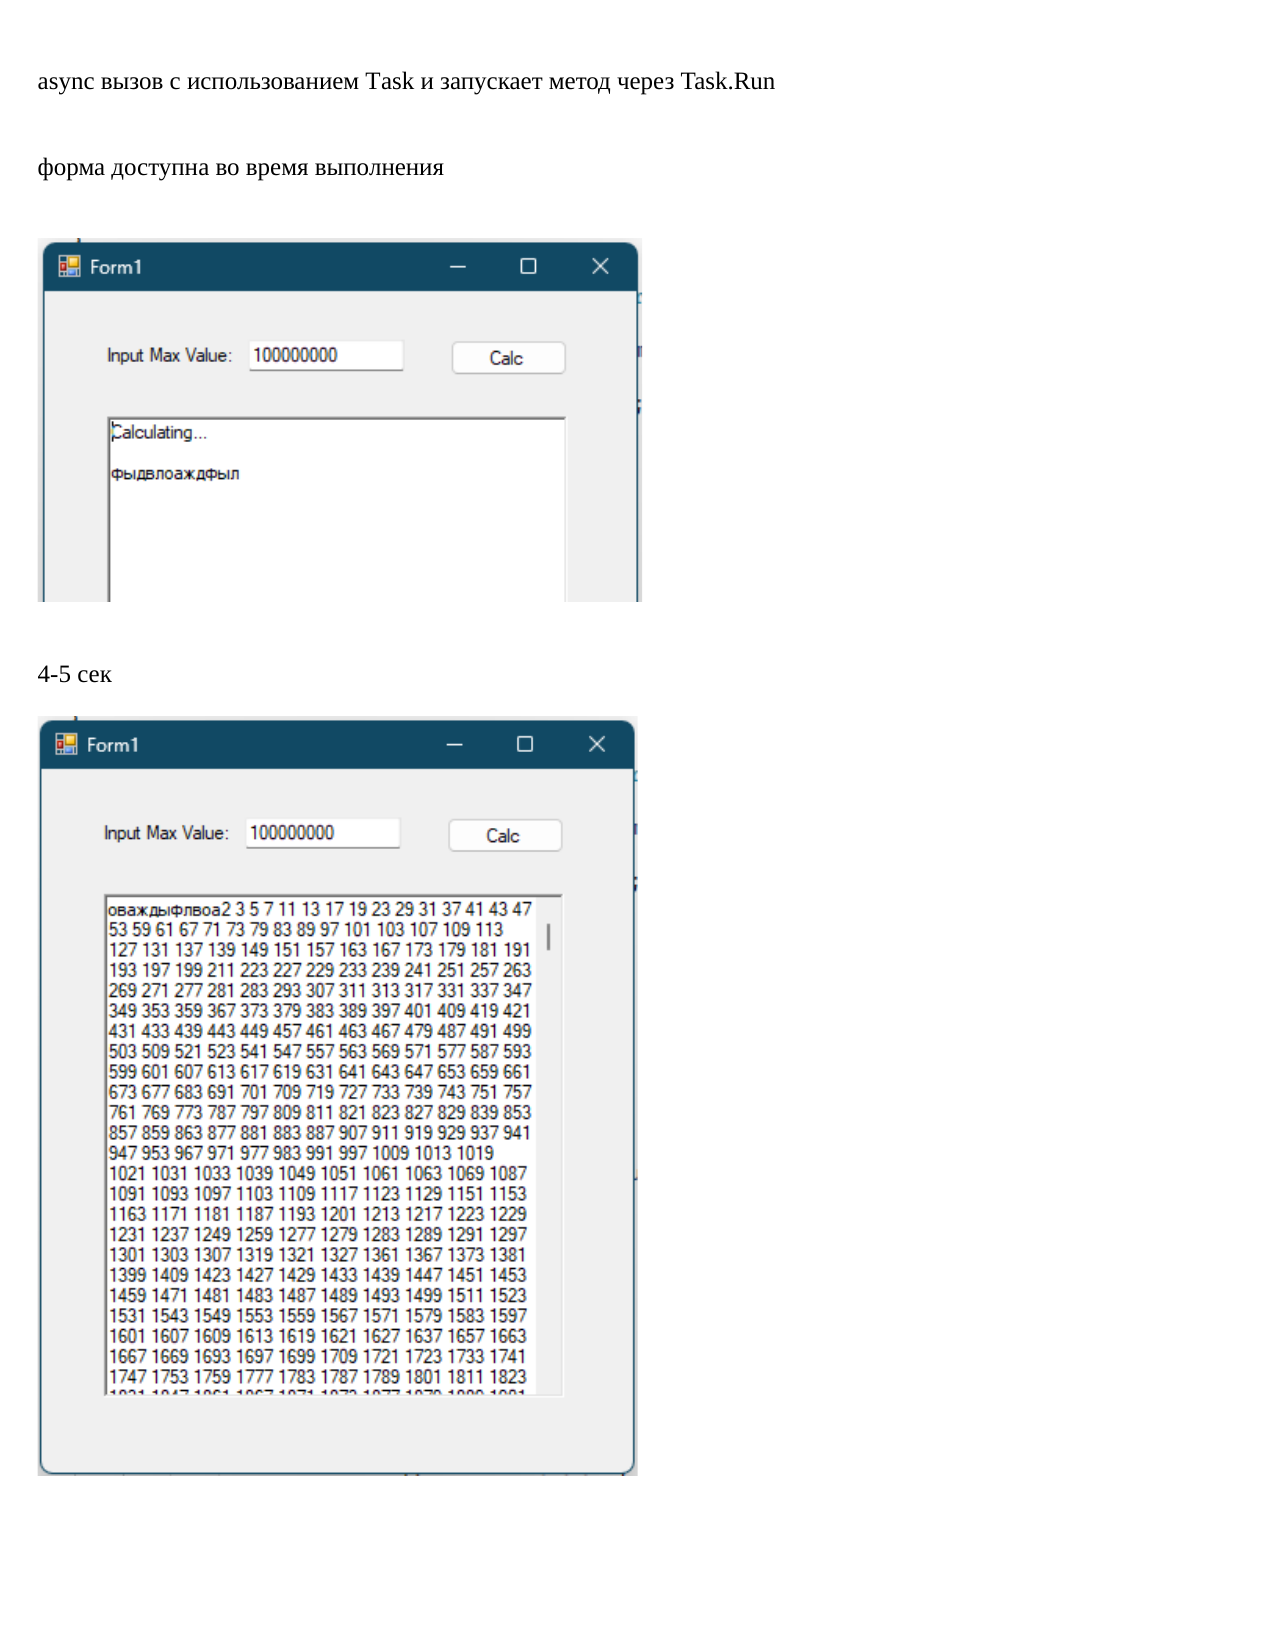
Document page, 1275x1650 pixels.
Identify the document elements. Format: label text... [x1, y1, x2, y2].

text форма доступна во время выполнения [37, 152, 1237, 181]
picture [37, 716, 638, 1476]
text 4-5 сек [37, 659, 1237, 687]
text async вызов с использованием Task и запускает метод через Task.Run [37, 66, 1237, 95]
picture [37, 238, 643, 602]
